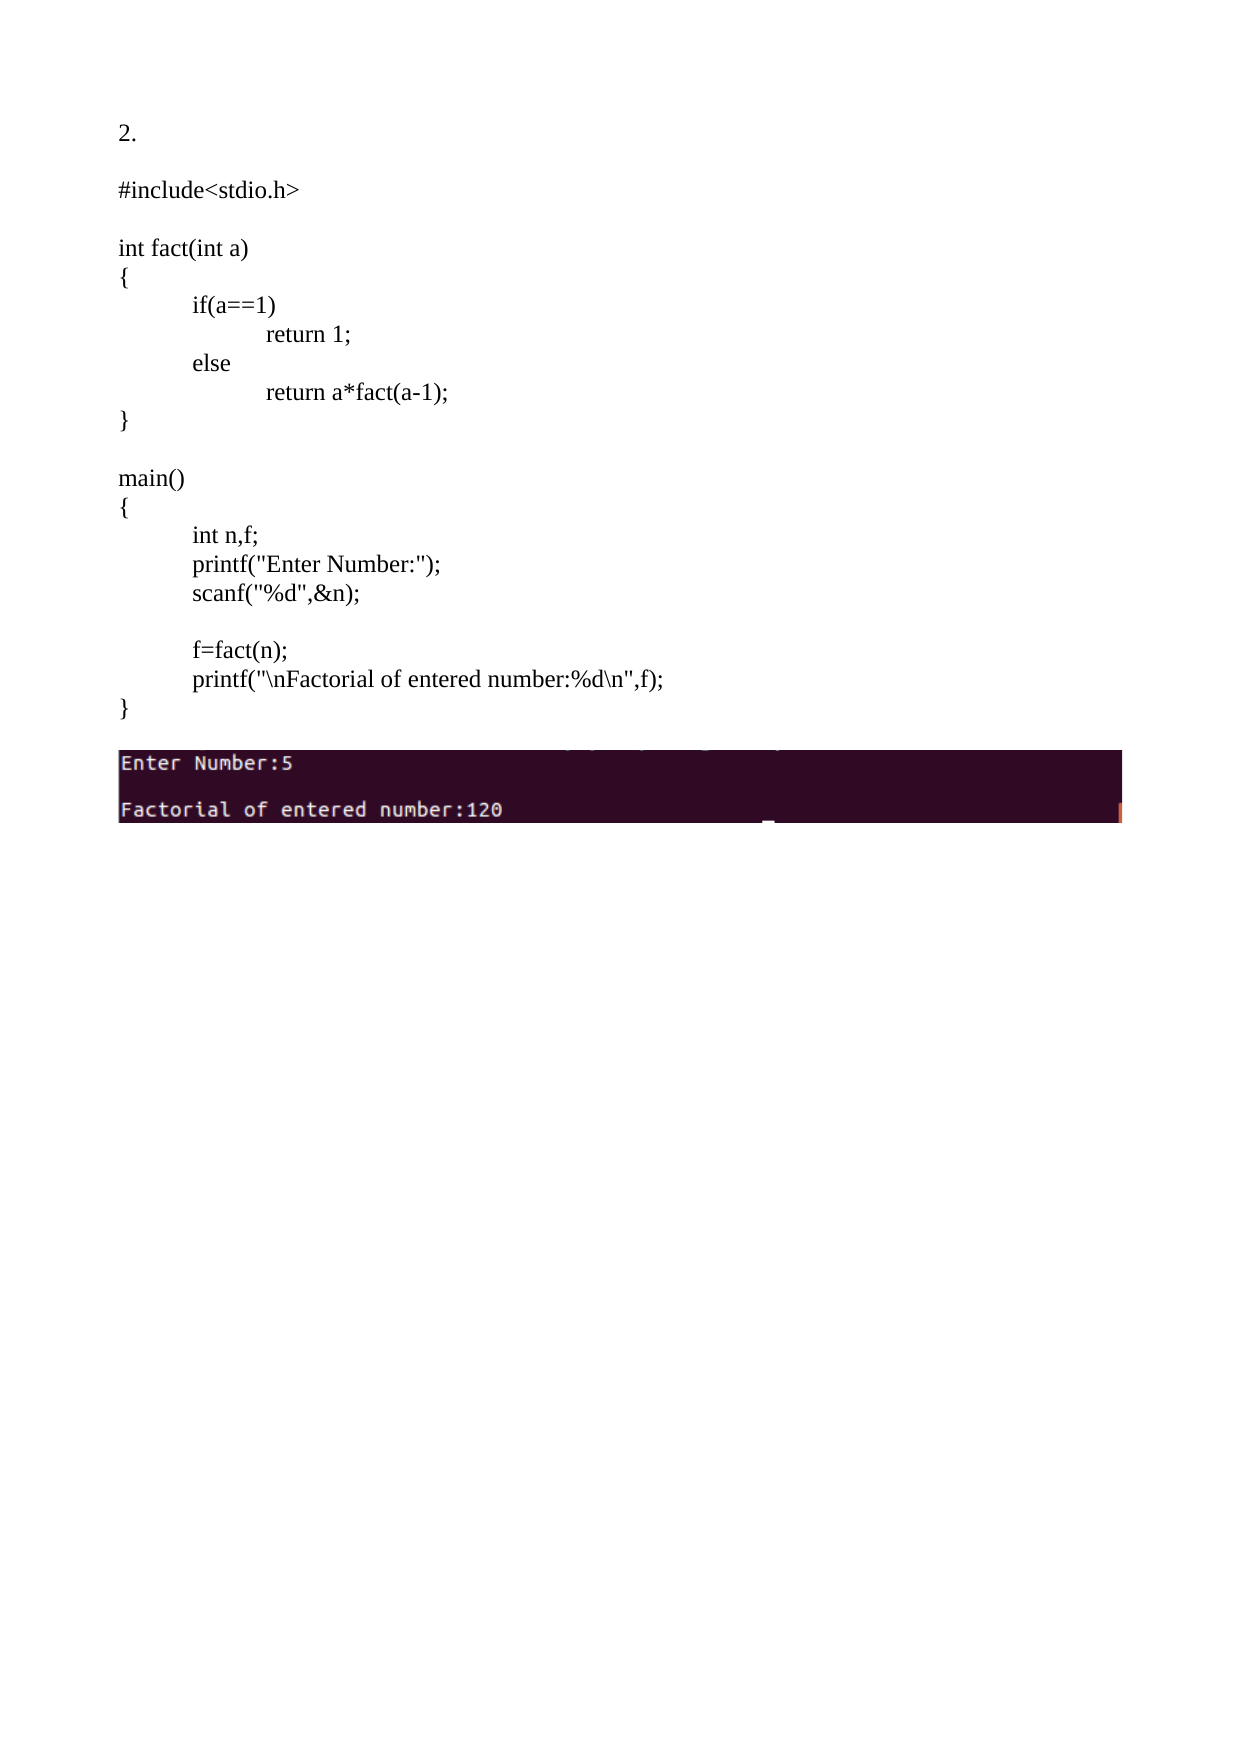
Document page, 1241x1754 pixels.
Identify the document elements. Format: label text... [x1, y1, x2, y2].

text f=fact(n); [118, 636, 1122, 664]
text 2. [118, 118, 1122, 147]
text printf("\nFactorial of entered number:%d\n",f); [118, 664, 1122, 693]
text return a*fact(a-1); [118, 377, 1122, 406]
text if(a==1) [118, 291, 1122, 319]
picture [118, 750, 1123, 823]
text { [118, 492, 1122, 521]
text int n,f; [118, 521, 1122, 549]
text return 1; [118, 319, 1122, 348]
text printf("Enter Number:"); [118, 549, 1122, 578]
text int fact(int a) [118, 233, 1122, 262]
text else [118, 348, 1122, 377]
text { [118, 262, 1122, 291]
text } [118, 693, 1122, 722]
text } [118, 406, 1122, 434]
text scanf("%d",&n); [118, 578, 1122, 607]
text main() [118, 463, 1122, 492]
text #include<stdio.h> [118, 176, 1122, 204]
